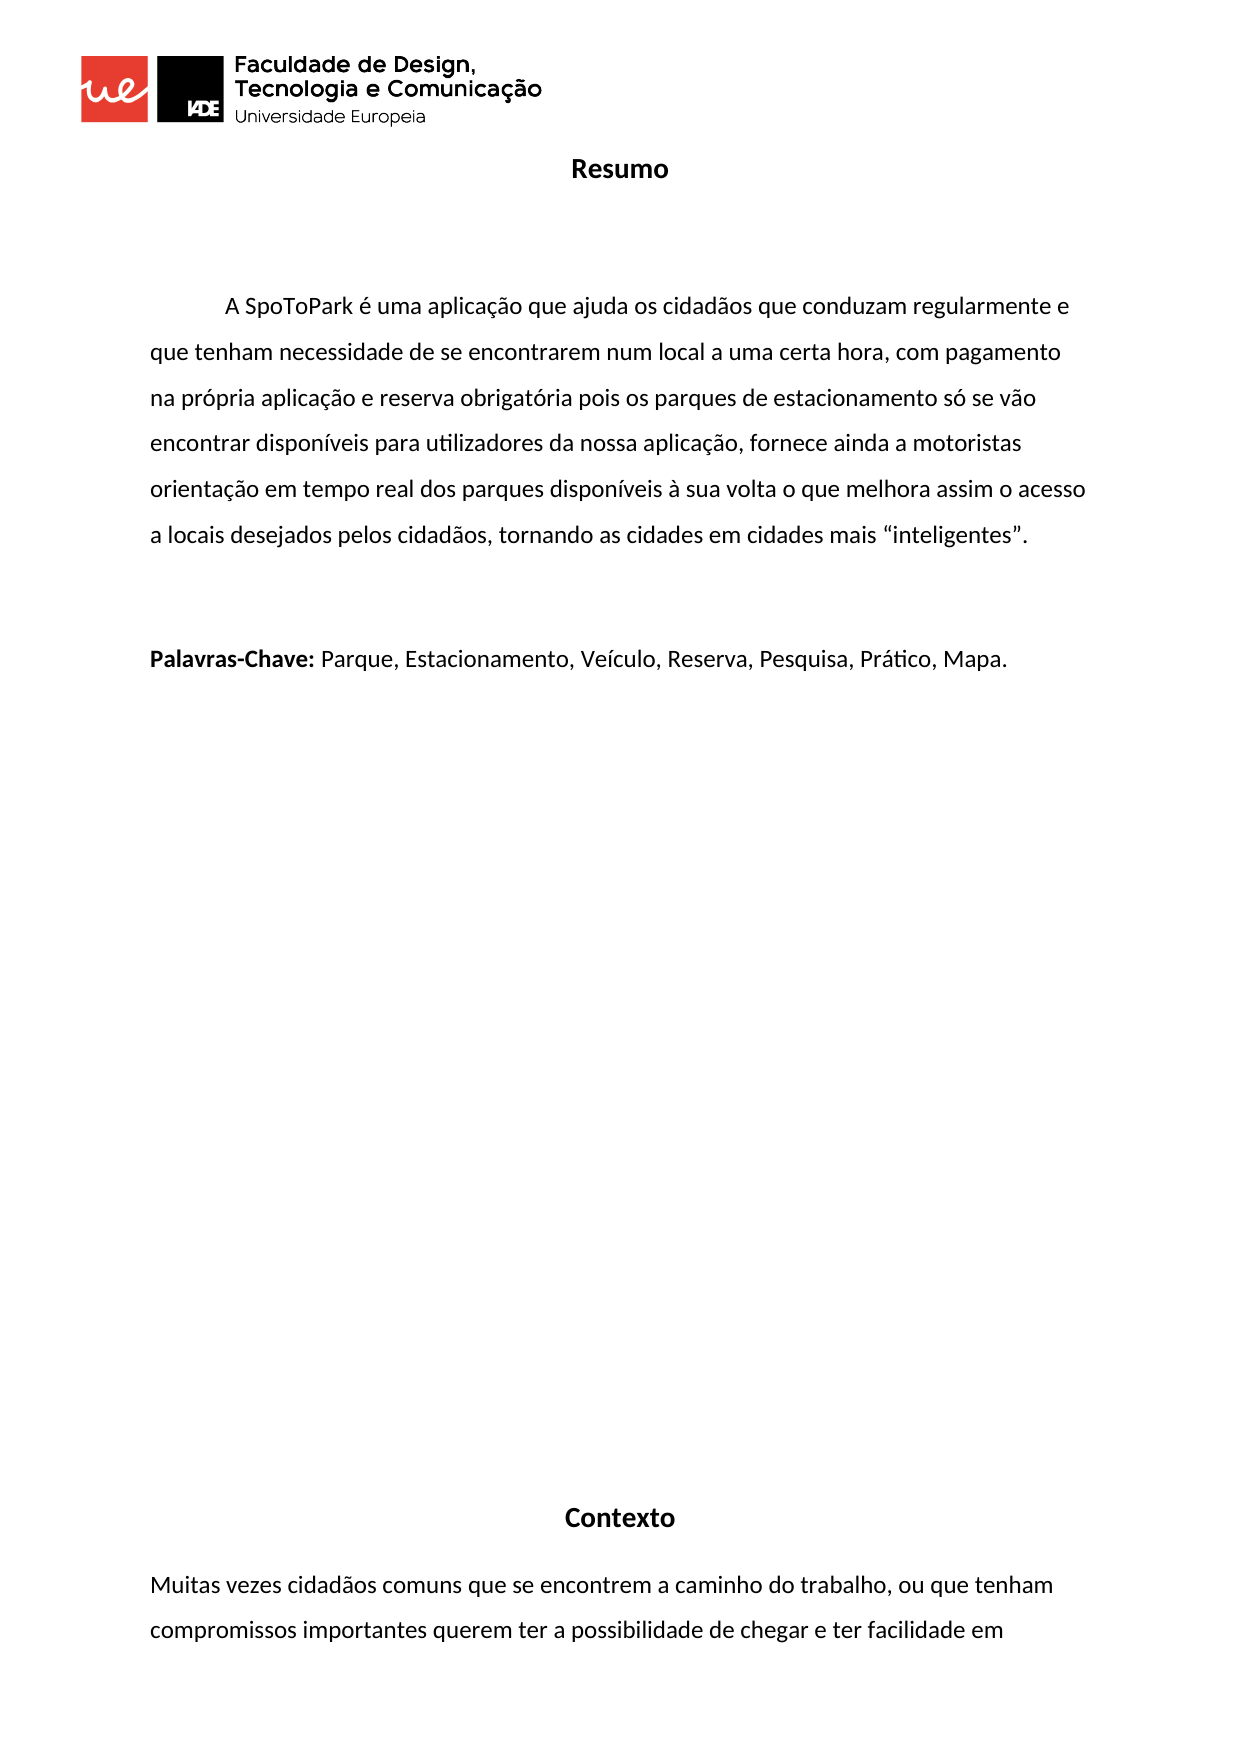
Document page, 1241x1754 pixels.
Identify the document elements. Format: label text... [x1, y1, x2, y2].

text A SpoToPark é uma aplicação que ajuda os cidadãos que conduzam regularmente e que tenham necessidade de se encontrarem num local a uma certa hora, com pagamento na própria aplicação e reserva obrigatória pois os parques de estacionamento só se vão encontrar disponíveis para utilizadores da nossa aplicação, fornece ainda a motoristas orientação em tempo real dos parques disponíveis à sua volta o que melhora assim o acesso a locais desejados pelos cidadãos, tornando as cidades em cidades mais “inteligentes”. [150, 290, 1090, 549]
text Contexto [150, 1499, 1090, 1534]
text Resumo [150, 150, 1090, 186]
text Muitas vezes cidadãos comuns que se encontrem a caminho do trabalho, ou que tenham compromissos importantes querem ter a possibilidade de chegar e ter facilidade em [150, 1569, 1090, 1645]
text Palavras-Chave: Parque, Estacionamento, Veículo, Reserva, Pesquisa, Prático, Mapa. [150, 644, 1090, 674]
